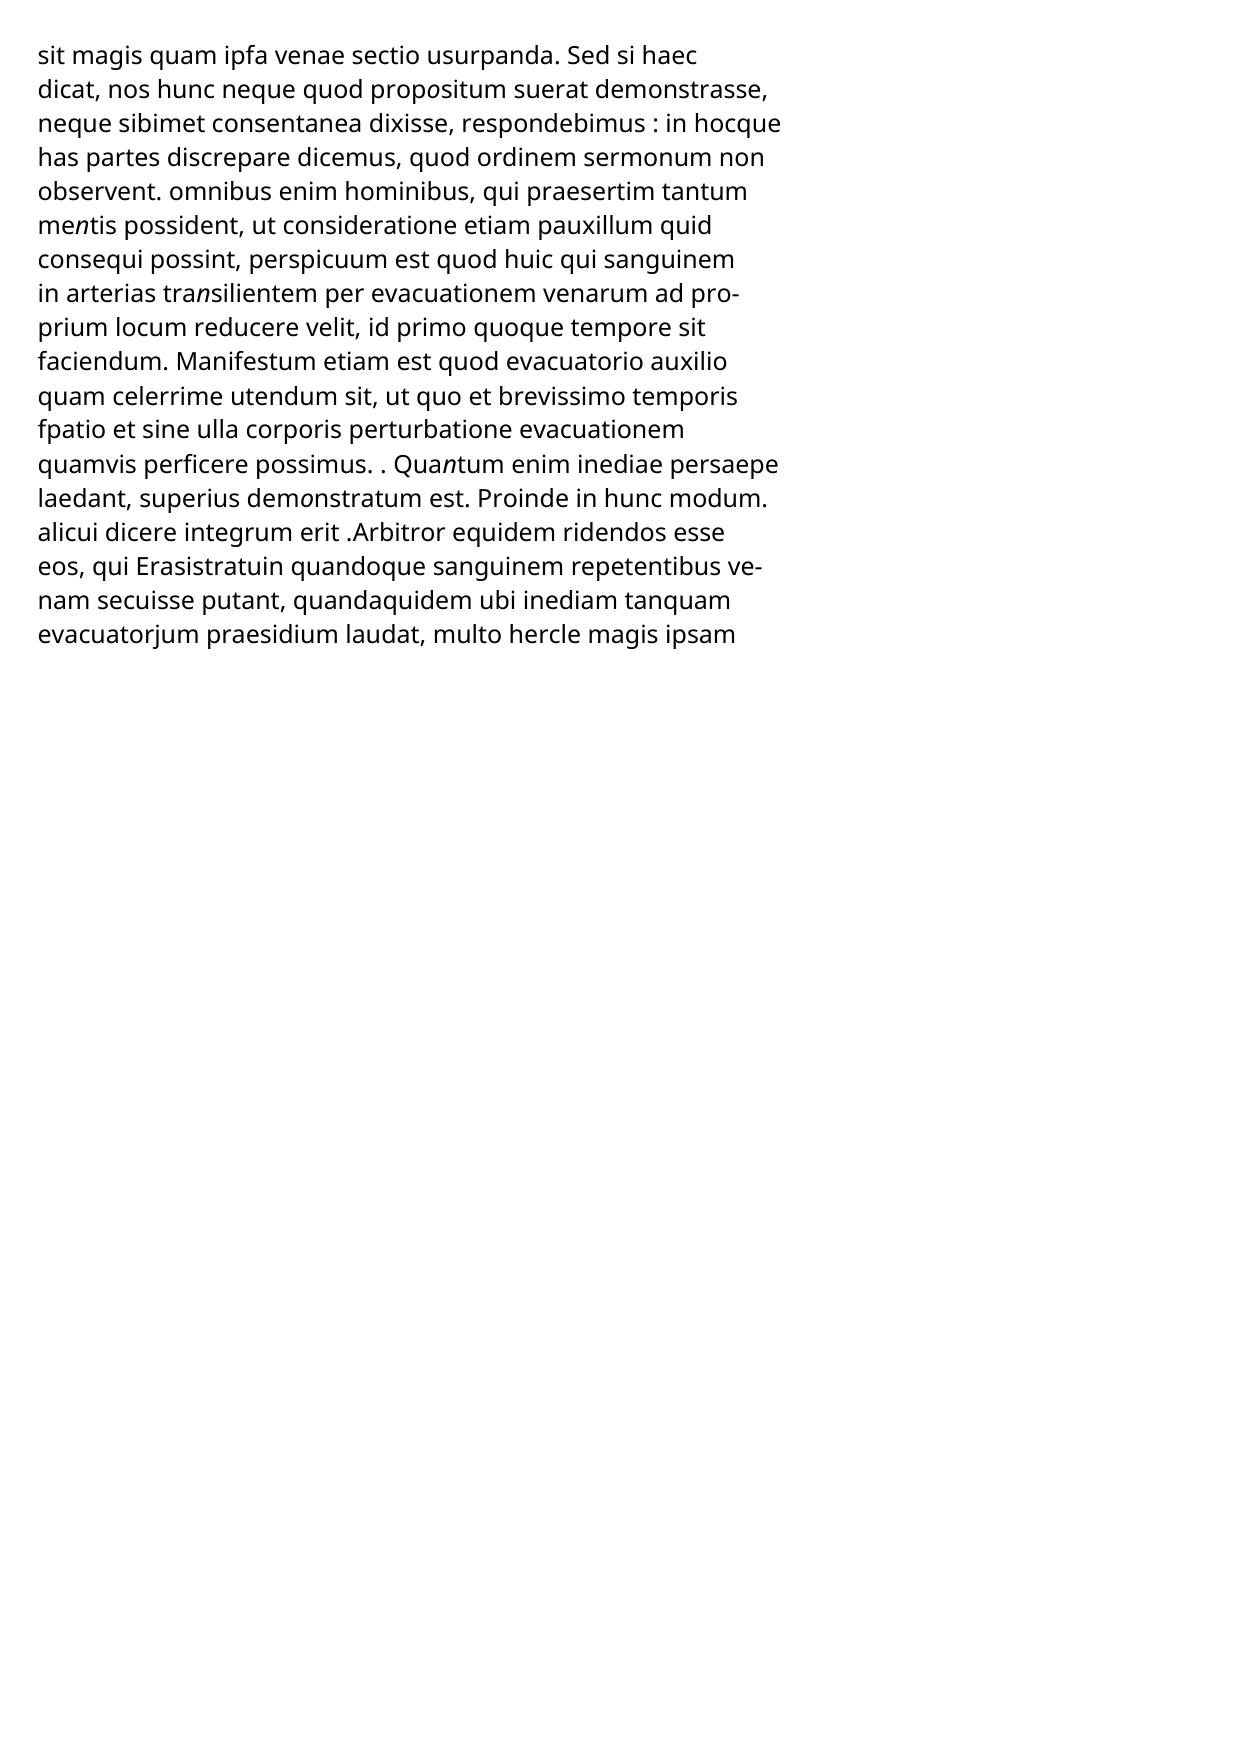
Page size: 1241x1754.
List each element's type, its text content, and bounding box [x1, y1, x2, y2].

text sit magis quam ipfa venae sectio usurpanda. Sed si haec dicat, nos hunc neque quod propositum suerat demonstrasse, neque sibimet consentanea dixisse, respondebimus : in hocque has partes discrepare dicemus, quod ordinem sermonum non observent. omnibus enim hominibus, qui praesertim tantum mentis possident, ut consideratione etiam pauxillum quid consequi possint, perspicuum est quod huic qui sanguinem in arterias transilientem per evacuationem venarum ad pro- prium locum reducere velit, id primo quoque tempore sit faciendum. Manifestum etiam est quod evacuatorio auxilio quam celerrime utendum sit, ut quo et brevissimo temporis fpatio et sine ulla corporis perturbatione evacuationem quamvis perficere possimus. . Quantum enim inediae persaepe laedant, superius demonstratum est. Proinde in hunc modum. alicui dicere integrum erit .Arbitror equidem ridendos esse eos, qui Erasistratuin quandoque sanguinem repetentibus ve- nam secuisse putant, quandaquidem ubi inediam tanquam evacuatorjum praesidium laudat, multo hercle magis ipsam [37, 37, 1203, 651]
